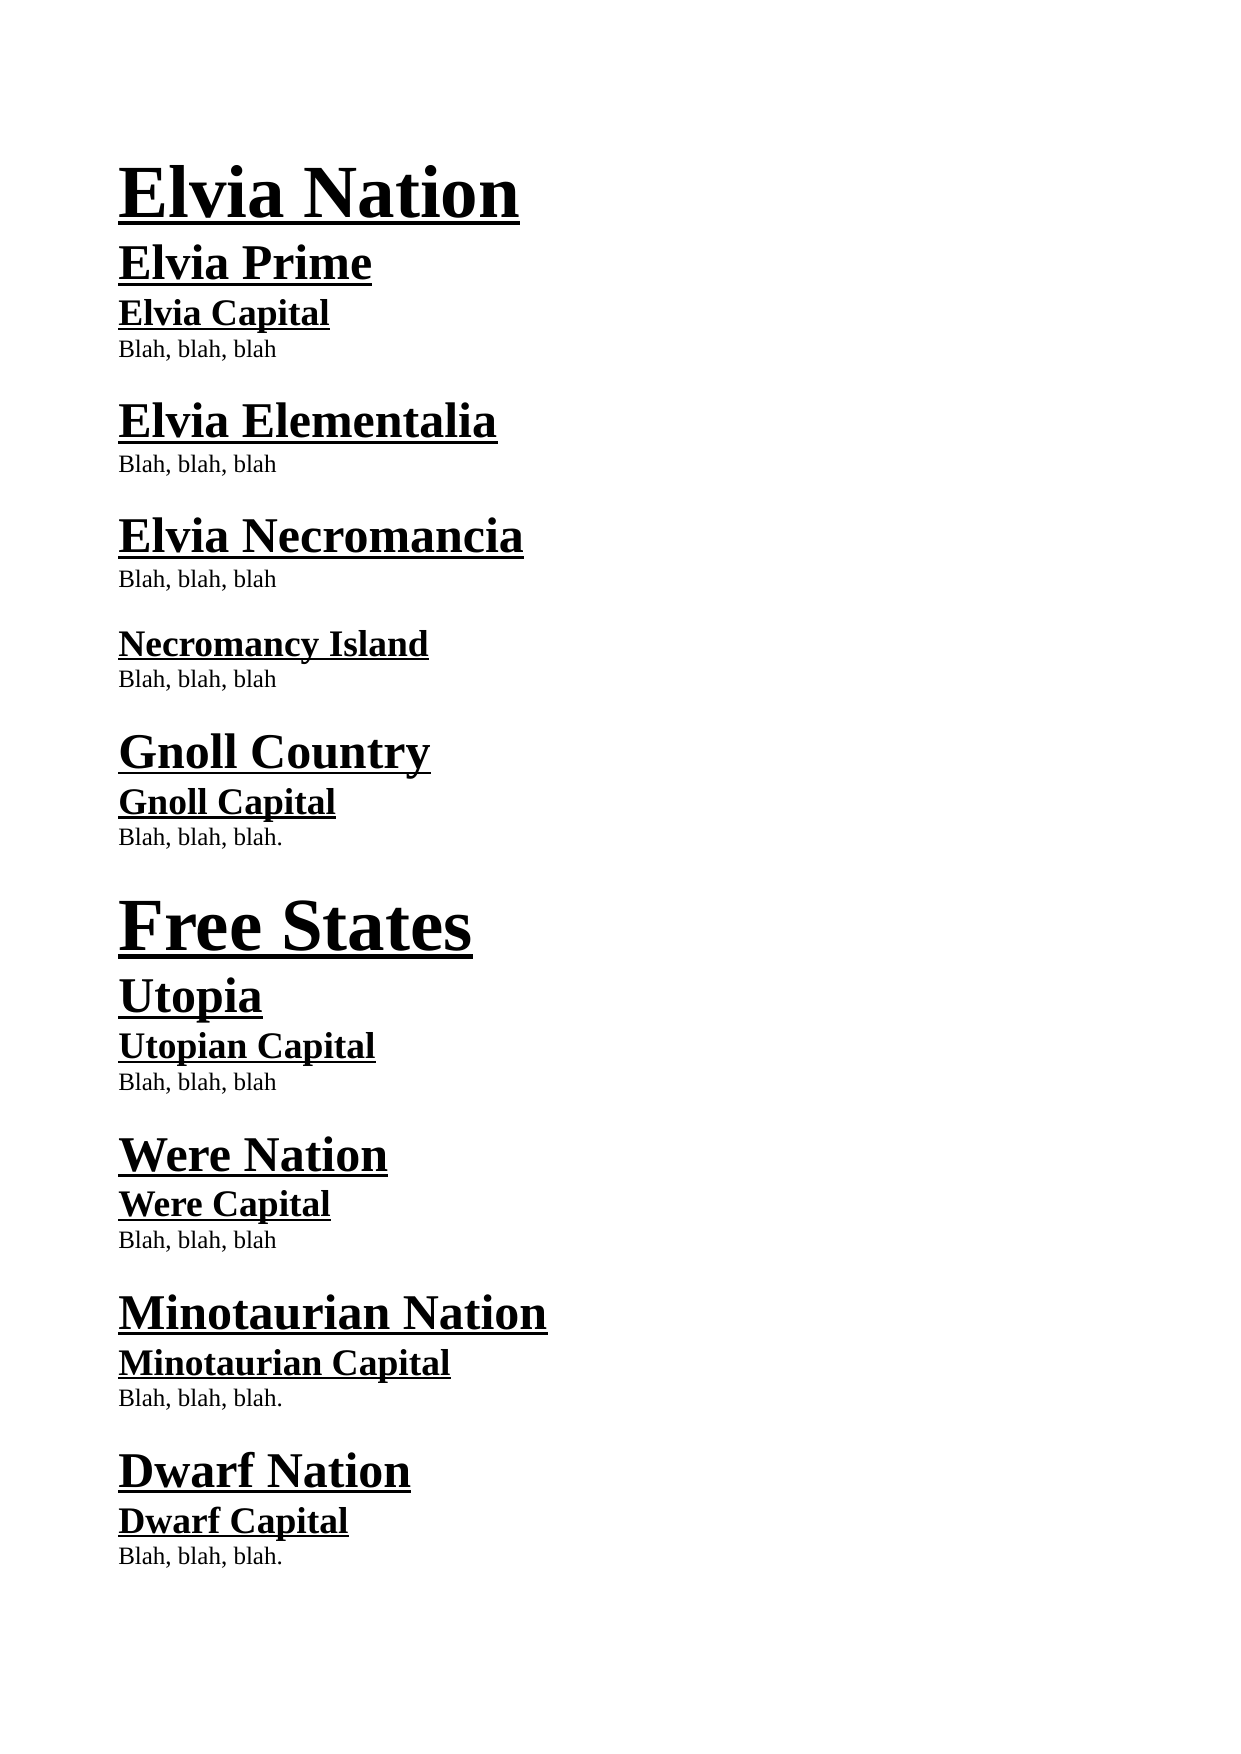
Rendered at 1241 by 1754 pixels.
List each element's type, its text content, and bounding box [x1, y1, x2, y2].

text Blah, blah, blah [118, 449, 1122, 477]
text Dwarf Capital [118, 1498, 1122, 1541]
text Elvia Necromancia [118, 506, 1122, 564]
text Elvia Capital [118, 291, 1122, 334]
text Blah, blah, blah. [118, 1541, 1122, 1570]
text Minotaurian Capital [118, 1340, 1122, 1383]
text Elvia Prime [118, 233, 1122, 291]
text Dwarf Nation [118, 1412, 1122, 1498]
text Gnoll Capital [118, 779, 1122, 822]
text Blah, blah, blah. [118, 822, 1122, 851]
text Blah, blah, blah [118, 664, 1122, 693]
text Free States [118, 880, 1122, 966]
text Were Nation [118, 1124, 1122, 1182]
text Utopia [118, 966, 1122, 1024]
text Elvia Nation [118, 147, 1122, 233]
text Blah, blah, blah. [118, 1383, 1122, 1412]
text Blah, blah, blah [118, 334, 1122, 362]
text Blah, blah, blah [118, 564, 1122, 592]
text Elvia Elementalia [118, 391, 1122, 449]
text Gnoll Country [118, 693, 1122, 779]
text Utopian Capital [118, 1024, 1122, 1067]
text Necromancy Island [118, 592, 1122, 664]
text Were Capital [118, 1182, 1122, 1225]
text Minotaurian Nation [118, 1282, 1122, 1340]
text Blah, blah, blah [118, 1225, 1122, 1254]
text Blah, blah, blah [118, 1067, 1122, 1096]
